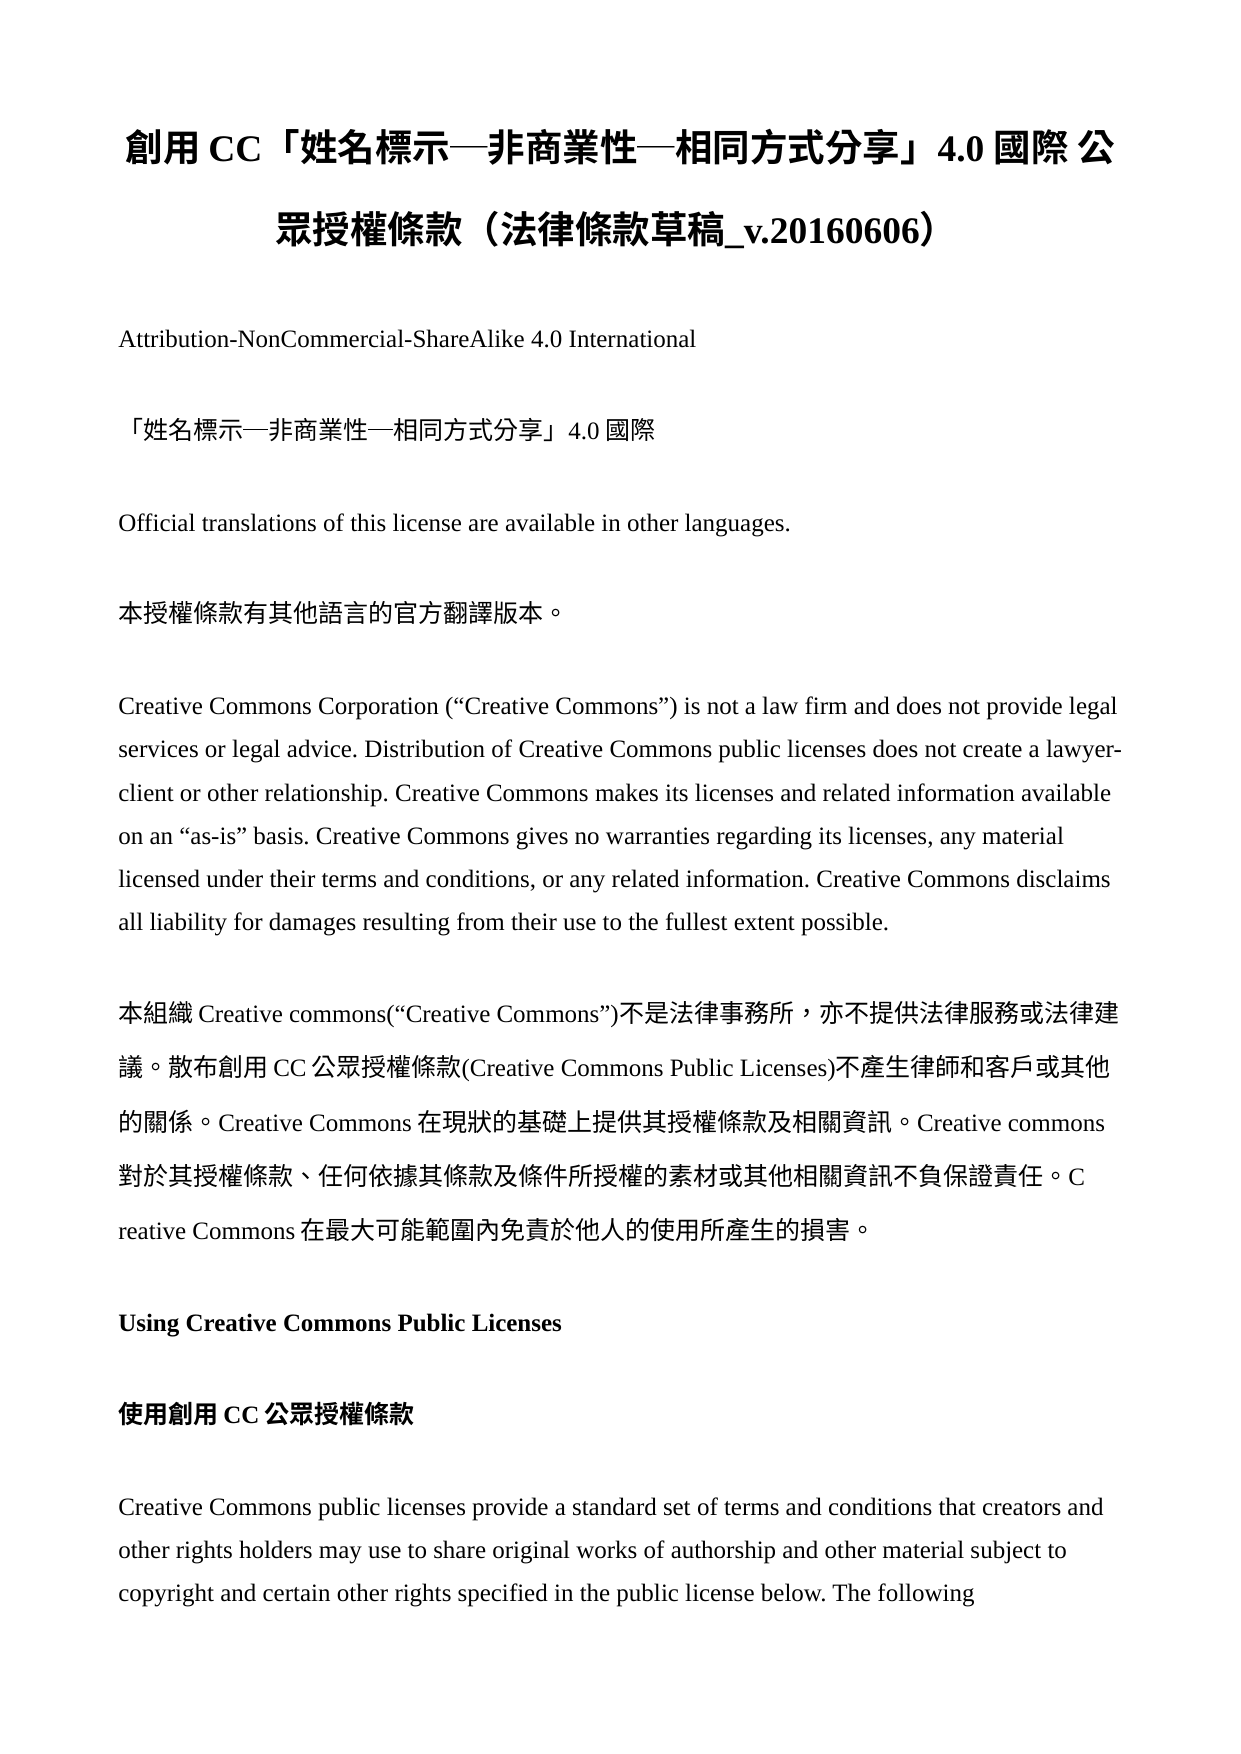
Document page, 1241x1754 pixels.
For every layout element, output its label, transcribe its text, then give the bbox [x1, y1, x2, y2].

text 創用CC「姓名標示─非商業性─相同方式分享」4.0 國際 公眾授權條款（法律條款草稿_v.20160606） [118, 118, 1122, 254]
text 本授權條款有其他語言的官方翻譯版本。 [118, 594, 1122, 630]
text Creative Commons Corporation (“Creative Commons”) is not a law firm and does not provide legal services or legal advice. Distribution of Creative Commons public licenses does not create a lawyer-client or other relationship. Creative Commons makes its licenses and related information available on an “as-is” basis. Creative Commons gives no warranties regarding its licenses, any material licensed under their terms and conditions, or any related information. Creative Commons disclaims all liability for damages resulting from their use to the fullest extent possible. [118, 691, 1122, 936]
text 使用創用CC公眾授權條款 [118, 1394, 1122, 1431]
text Creative Commons public licenses provide a standard set of terms and conditions that creators and other rights holders may use to share original works of authorship and other material subject to copyright and certain other rights specified in the public license below. The following [118, 1492, 1122, 1607]
text 「姓名標示─非商業性─相同方式分享」4.0 國際 [118, 410, 1122, 446]
text Official translations of this license are available in other languages. [118, 508, 1122, 536]
text Attribution-NonCommercial-ShareAlike 4.0 International [118, 324, 1122, 353]
text 本組織Creative commons(“Creative Commons”)不是法律事務所，亦不提供法律服務或法律建議。散布創用CC公眾授權條款(Creative Commons Public Licenses)不產生律師和客戶或其他的關係。Creative Commons在現狀的基礎上提供其授權條款及相關資訊。Creative commons對於其授權條款、任何依據其條款及條件所授權的素材或其他相關資訊不負保證責任。Creative Commons在最大可能範圍內免責於他人的使用所產生的損害。 [118, 993, 1122, 1247]
text Using Creative Commons Public Licenses [118, 1308, 1122, 1337]
